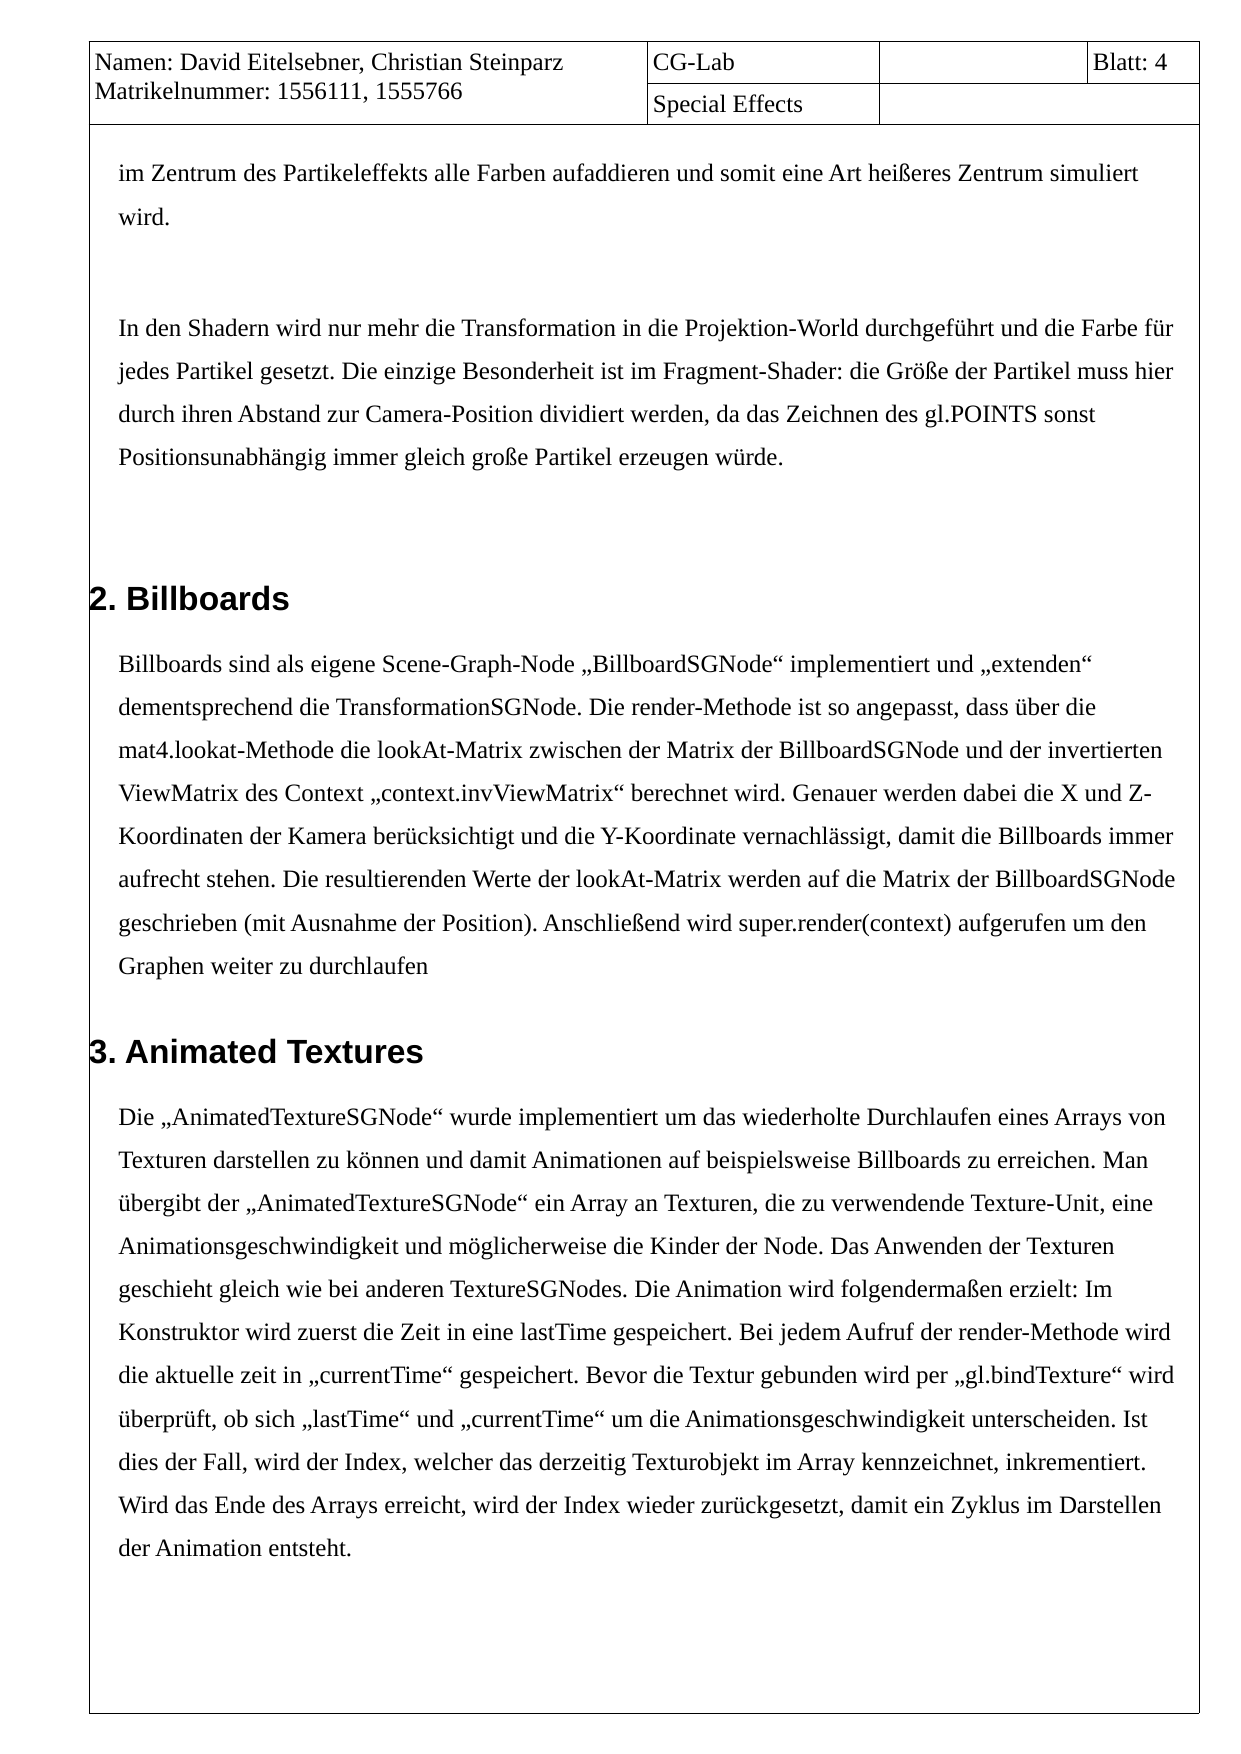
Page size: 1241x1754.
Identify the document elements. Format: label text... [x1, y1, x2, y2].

text In den Shadern wird nur mehr die Transformation in die Projektion-World durchgeführt und die Farbe für jedes Partikel gesetzt. Die einzige Besonderheit ist im Fragment-Shader: die Größe der Partikel muss hier durch ihren Abstand zur Camera-Position dividiert werden, da das Zeichnen des gl.POINTS sonst Positionsunabhängig immer gleich große Partikel erzeugen würde. [118, 313, 1187, 471]
subtitle 2. Billboards [90, 578, 1199, 617]
text Billboards sind als eigene Scene-Graph-Node „BillboardSGNode“ implementiert und „extenden“ dementsprechend die TransformationSGNode. Die render-Methode ist so angepasst, dass über die mat4.lookat-Methode die lookAt-Matrix zwischen der Matrix der BillboardSGNode und der invertierten ViewMatrix des Context „context.invViewMatrix“ berechnet wird. Genauer werden dabei die X und Z-Koordinaten der Kamera berücksichtigt und die Y-Koordinate vernachlässigt, damit die Billboards immer aufrecht stehen. Die resultierenden Werte der lookAt-Matrix werden auf die Matrix der BillboardSGNode geschrieben (mit Ausnahme der Position). Anschließend wird super.render(context) aufgerufen um den Graphen weiter zu durchlaufen [118, 649, 1187, 979]
subtitle 3. Animated Textures [90, 1031, 1199, 1070]
text im Zentrum des Partikeleffekts alle Farben aufaddieren und somit eine Art heißeres Zentrum simuliert wird. [118, 158, 1187, 230]
text Die „AnimatedTextureSGNode“ wurde implementiert um das wiederholte Durchlaufen eines Arrays von Texturen darstellen zu können und damit Animationen auf beispielsweise Billboards zu erreichen. Man übergibt der „AnimatedTextureSGNode“ ein Array an Texturen, die zu verwendende Texture-Unit, eine Animationsgeschwindigkeit und möglicherweise die Kinder der Node. Das Anwenden der Texturen geschieht gleich wie bei anderen TextureSGNodes. Die Animation wird folgendermaßen erzielt: Im Konstruktor wird zuerst die Zeit in eine lastTime gespeichert. Bei jedem Aufruf der render-Methode wird die aktuelle zeit in „currentTime“ gespeichert. Bevor die Textur gebunden wird per „gl.bindTexture“ wird überprüft, ob sich „lastTime“ und „currentTime“ um die Animationsgeschwindigkeit unterscheiden. Ist dies der Fall, wird der Index, welcher das derzeitig Texturobjekt im Array kennzeichnet, inkrementiert. Wird das Ende des Arrays erreicht, wird der Index wieder zurückgesetzt, damit ein Zyklus im Darstellen der Animation entsteht. [118, 1102, 1187, 1562]
